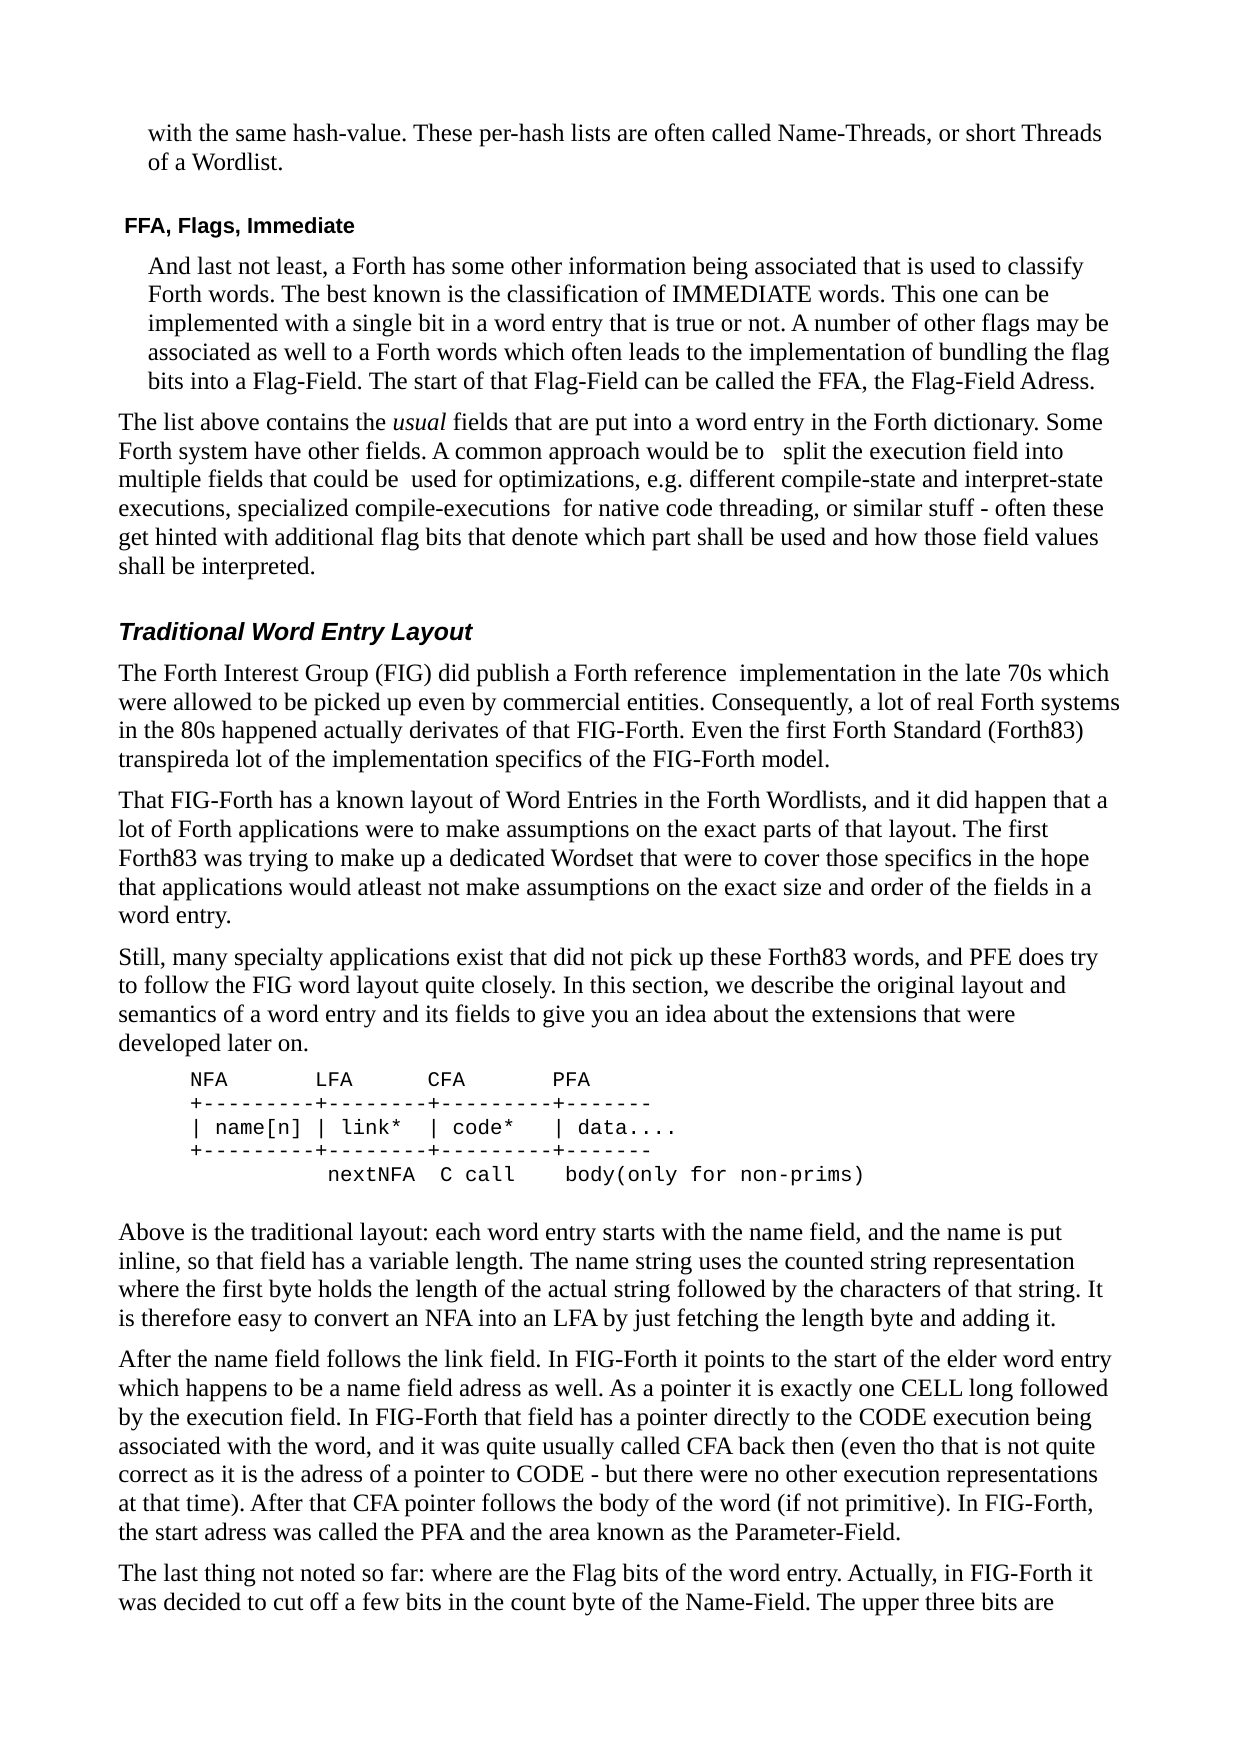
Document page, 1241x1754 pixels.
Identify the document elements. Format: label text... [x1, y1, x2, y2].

subtitle Traditional Word Entry Layout [118, 617, 1122, 646]
text After the name field follows the link field. In FIG-Forth it points to the start of the elder word entry which happens to be a name field adress as well. As a pointer it is exactly one CELL long followed by the execution field. In FIG-Forth that field has a pointer directly to the CODE execution being associated with the word, and it was quite usually called CFA back then (even tho that is not quite correct as it is the adress of a pointer to CODE - but there were no other execution representations at that time). After that CFA pointer follows the body of the word (if not primitive). In FIG-Forth, the start adress was called the PFA and the area known as the Parameter-Field. [118, 1344, 1122, 1546]
text And last not least, a Forth has some other information being associated that is used to classify Forth words. The best known is the classification of IMMEDIATE words. This one can be implemented with a single bit in a word entry that is true or not. A number of other flags may be associated as well to a Forth words which often leads to the implementation of bundling the flag bits into a Flag-Field. The start of that Flag-Field can be called the FFA, the Flag-Field Adress. [148, 251, 1122, 394]
text That FIG-Forth has a known layout of Word Entries in the Forth Wordlists, and it did happen that a lot of Forth applications were to make assumptions on the exact parts of that layout. The first Forth83 was trying to make up a dedicated Wordset that were to cover those specifics in the hope that applications would atleast not make assumptions on the exact size and order of the fields in a word entry. [118, 786, 1122, 929]
text The list above contains the usual fields that are put into a word entry in the Forth dictionary. Some Forth system have other fields. A common approach would be to split the execution field into multiple fields that could be used for optimizations, e.g. different compile-state and interpret-state executions, specialized compile-executions for native code threading, or similar stuff - often these get hinted with additional flag bits that denote which part shall be used and how those field values shall be interpreted. [118, 407, 1122, 579]
text The Forth Interest Group (FIG) did publish a Forth reference implementation in the late 70s which were allowed to be picked up even by commercial entities. Consequently, a lot of real Forth systems in the 80s happened actually derivates of that FIG-Forth. Even the first Forth Standard (Forth83) transpireda lot of the implementation specifics of the FIG-Forth model. [118, 658, 1122, 773]
text Still, many specialty applications exist that did not pick up these Forth83 words, and PFE does try to follow the FIG word layout quite closely. In this section, we describe the original layout and semantics of a word entry and its fields to give you an idea about the extensions that were developed later on. [118, 942, 1122, 1057]
text Above is the traditional layout: each word entry starts with the name field, and the name is put inline, so that field has a variable length. The name string uses the counted string representation where the first byte holds the length of the actual string followed by the characters of that string. It is therefore easy to convert an NFA into an LFA by just fetching the length byte and adding it. [118, 1217, 1122, 1332]
text with the same hash-value. These per-hash lists are often called Name-Threads, or short Threads of a Wordlist. [148, 118, 1122, 176]
text The last thing not noted so far: where are the Flag bits of the word entry. Actually, in FIG-Forth it was decided to cut off a few bits in the count byte of the Name-Field. The upper three bits are [118, 1558, 1122, 1616]
text NFA LFA CFA PFA +---------+--------+---------+------- | name[n] | link* | code* | data.... +---------+--------+---------+------- nextNFA C call body(only for non-prims) [177, 1069, 1063, 1188]
subtitle FFA, Flags, Immediate [118, 213, 1122, 238]
